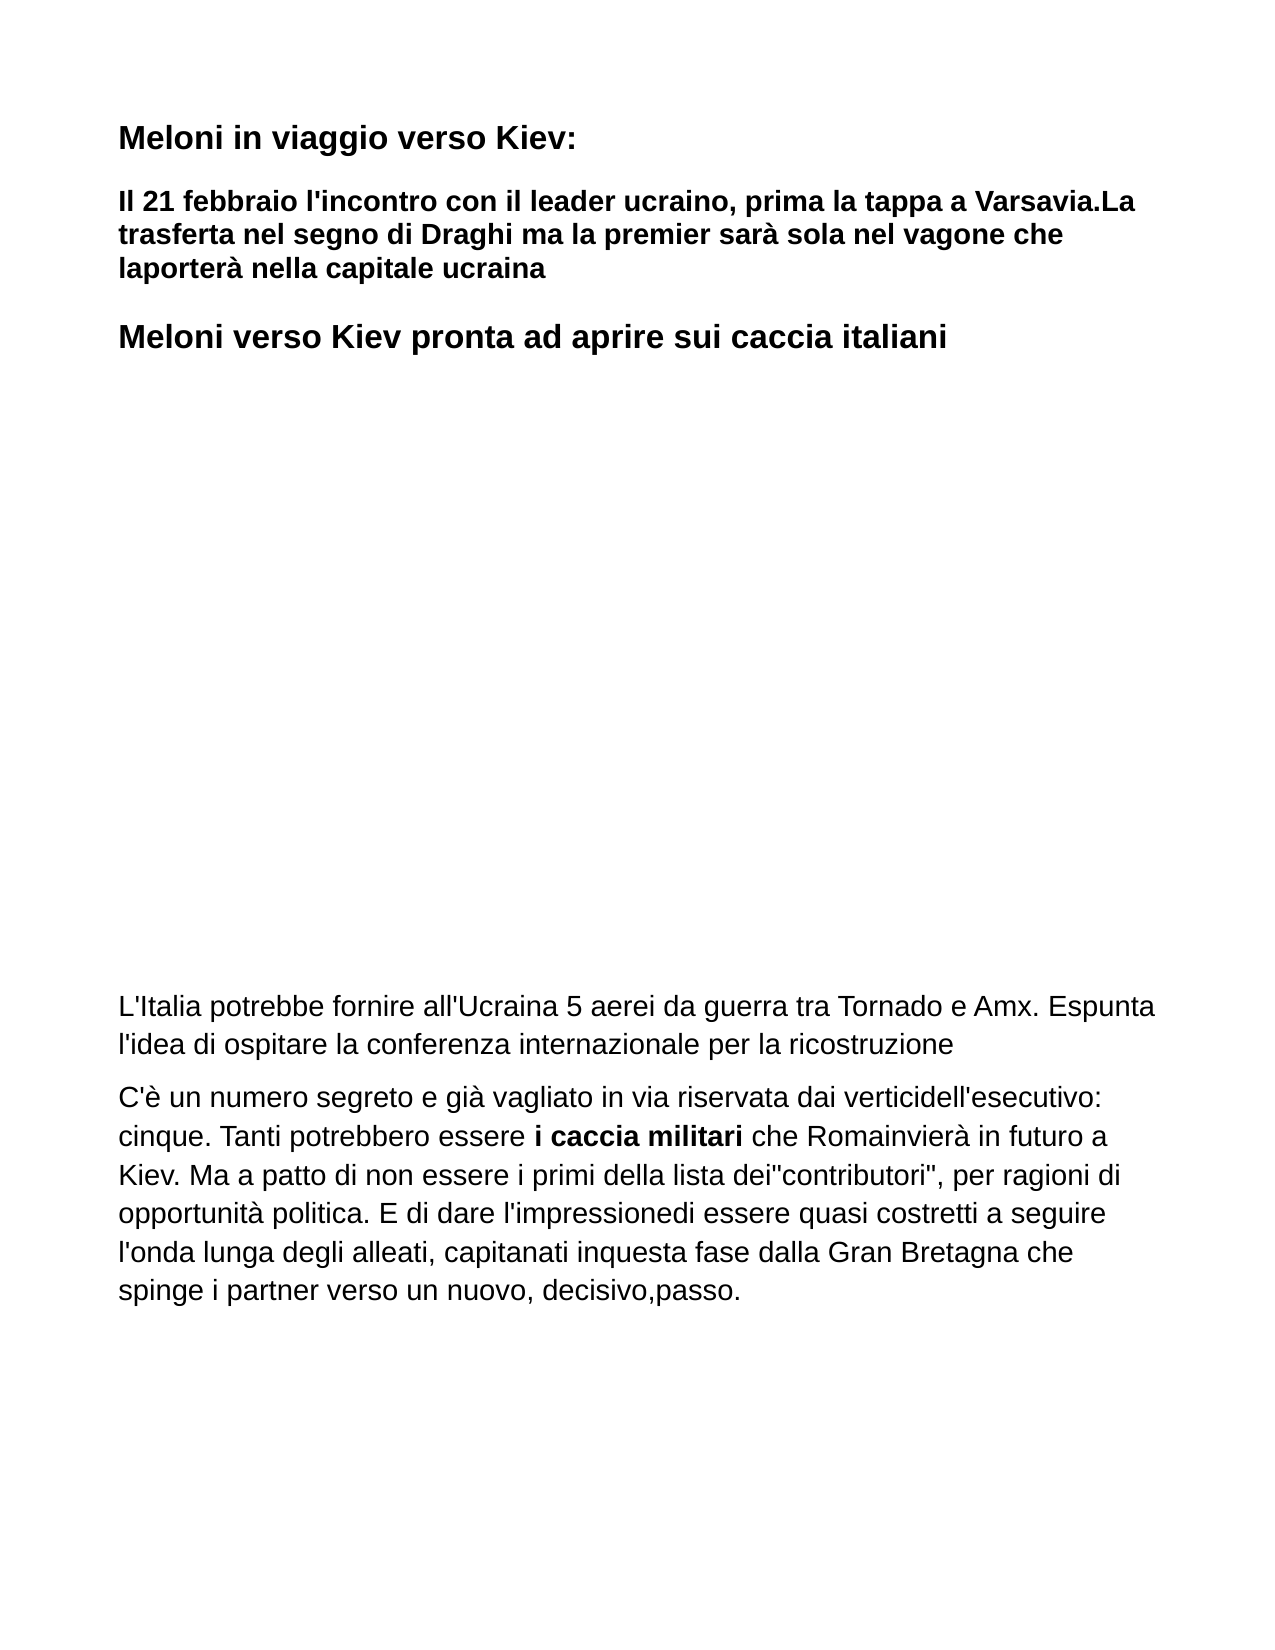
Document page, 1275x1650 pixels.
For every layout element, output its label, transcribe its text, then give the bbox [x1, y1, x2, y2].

text C'è un numero segreto e già vagliato in via riservata dai verticidell'esecutivo: cinque. Tanti potrebbero essere i caccia militari che Romainvierà in futuro a Kiev. Ma a patto di non essere i primi della lista dei"contributori", per ragioni di opportunità politica. E di dare l'impressionedi essere quasi costretti a seguire l'onda lunga degli alleati, capitanati inquesta fase dalla Gran Bretagna che spinge i partner verso un nuovo, decisivo,passo. [118, 1080, 1157, 1307]
text L'Italia potrebbe fornire all'Ucraina 5 aerei da guerra tra Tornado e Amx. Espunta l'idea di ospitare la conferenza internazionale per la ricostruzione [118, 368, 1157, 1061]
subtitle Meloni in viaggio verso Kiev: [118, 118, 1157, 157]
subtitle Meloni verso Kiev pronta ad aprire sui caccia italiani [118, 318, 1157, 356]
subtitle Il 21 febbraio l'incontro con il leader ucraino, prima la tappa a Varsavia.La trasferta nel segno di Draghi ma la premier sarà sola nel vagone che laporterà nella capitale ucraina [118, 184, 1157, 284]
